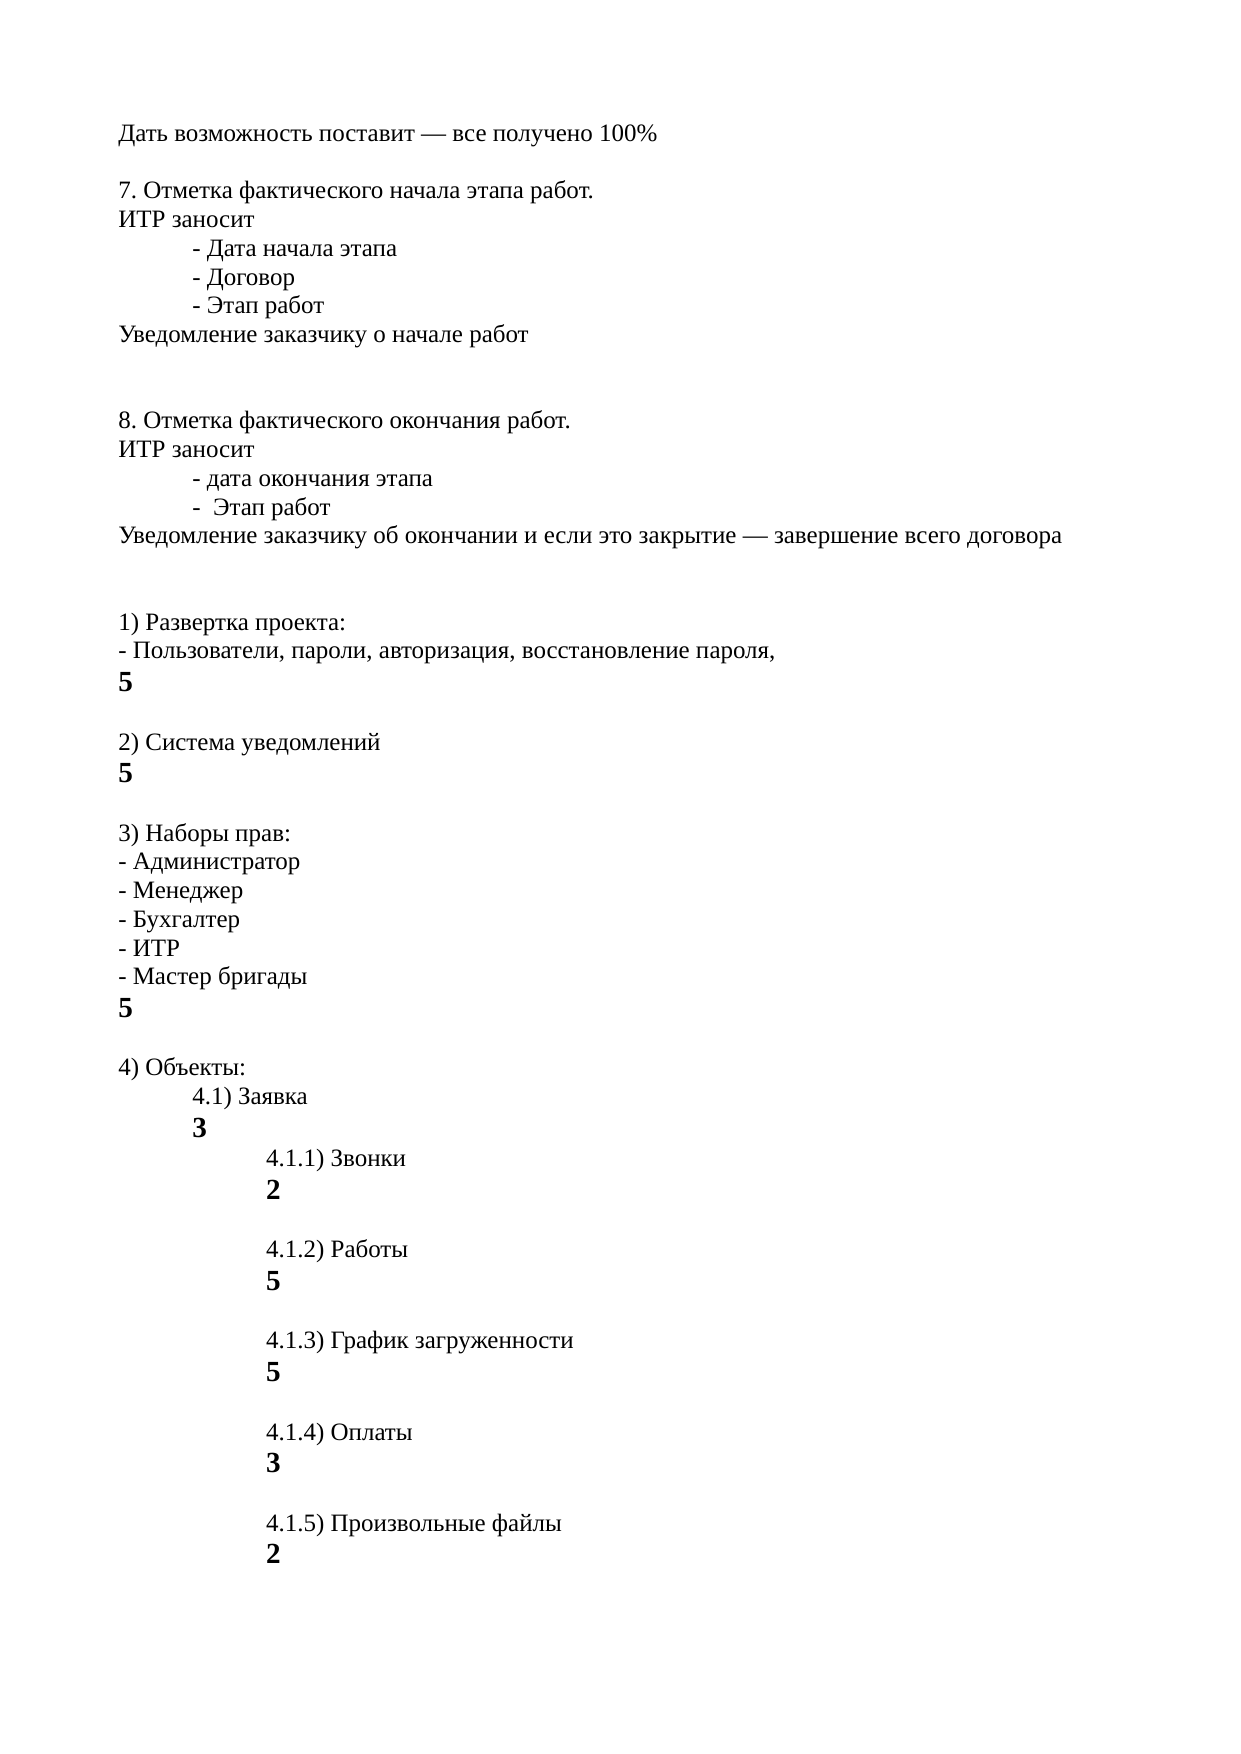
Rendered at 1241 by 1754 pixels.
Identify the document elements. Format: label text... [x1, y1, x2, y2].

text Дать возможность поставит — все получено 100% [118, 118, 1122, 147]
text - Администратор [118, 846, 1122, 875]
text - ИТР [118, 933, 1122, 961]
text 4.1.4) Оплаты [118, 1417, 1122, 1445]
text 3 [118, 1445, 1122, 1479]
text 7. Отметка фактического начала этапа работ. [118, 176, 1122, 204]
text - Договор [118, 262, 1122, 291]
text 3) Наборы прав: [118, 818, 1122, 846]
text 8. Отметка фактического окончания работ. [118, 406, 1122, 434]
text - Мастер бригады [118, 961, 1122, 990]
text - Пользователи, пароли, авторизация, восстановление пароля, [118, 636, 1122, 664]
text 2) Система уведомлений [118, 727, 1122, 755]
text ИТР заносит [118, 434, 1122, 463]
text - Дата начала этапа [118, 233, 1122, 262]
text 2 [118, 1536, 1122, 1570]
text 4.1.3) График загруженности [118, 1326, 1122, 1354]
text Уведомление заказчику об окончании и если это закрытие — завершение всего договора [118, 521, 1122, 549]
text - Менеджер [118, 875, 1122, 904]
text 5 [118, 755, 1122, 789]
text 2 [118, 1172, 1122, 1206]
text 4.1.5) Произвольные файлы [118, 1508, 1122, 1536]
text - Бухгалтер [118, 904, 1122, 933]
text 5 [118, 990, 1122, 1024]
text - Этап работ [118, 291, 1122, 319]
text 4.1.1) Звонки [118, 1143, 1122, 1172]
text ИТР заносит [118, 204, 1122, 233]
text Уведомление заказчику о начале работ [118, 319, 1122, 348]
text 1) Развертка проекта: [118, 607, 1122, 636]
text 5 [118, 1263, 1122, 1297]
text 5 [118, 1354, 1122, 1388]
text 4) Объекты: [118, 1052, 1122, 1081]
text - дата окончания этапа [118, 463, 1122, 492]
text 3 [118, 1110, 1122, 1143]
text 5 [118, 664, 1122, 698]
text - Этап работ [118, 492, 1122, 521]
text 4.1) Заявка [118, 1081, 1122, 1110]
text 4.1.2) Работы [118, 1234, 1122, 1263]
